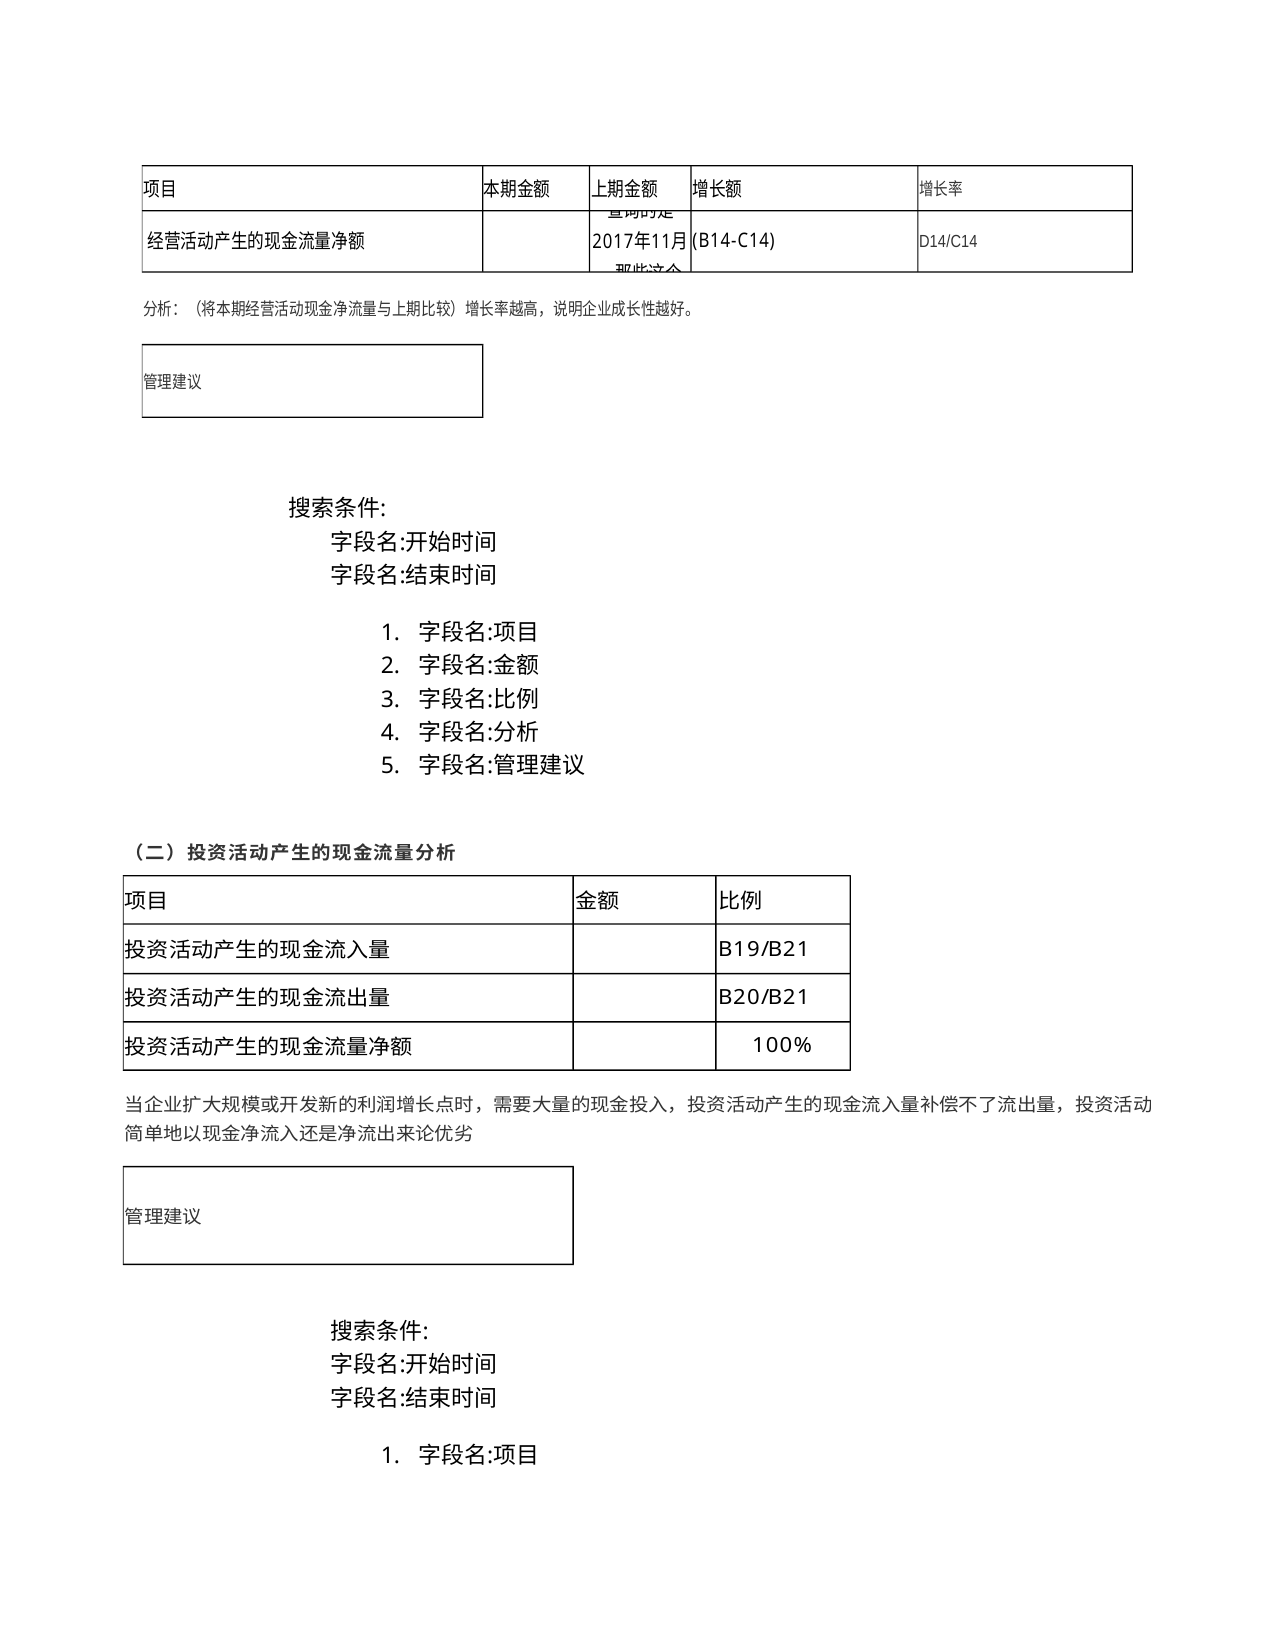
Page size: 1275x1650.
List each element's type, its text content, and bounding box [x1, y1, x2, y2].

text 搜索条件: [118, 1313, 1157, 1346]
list 字段名:金额 [381, 647, 1157, 680]
text 字段名:结束时间 [118, 557, 1157, 590]
text 字段名:开始时间 [118, 523, 1157, 557]
text 搜索条件: [118, 490, 1157, 523]
list 字段名:比例 [381, 680, 1157, 714]
list 字段名:分析 [381, 714, 1157, 747]
list 字段名:项目 [381, 614, 1157, 647]
text 字段名:开始时间 [118, 1346, 1157, 1380]
list 字段名:项目 [381, 1437, 1157, 1470]
list 字段名:管理建议 [381, 747, 1157, 780]
text 字段名:结束时间 [118, 1380, 1157, 1413]
